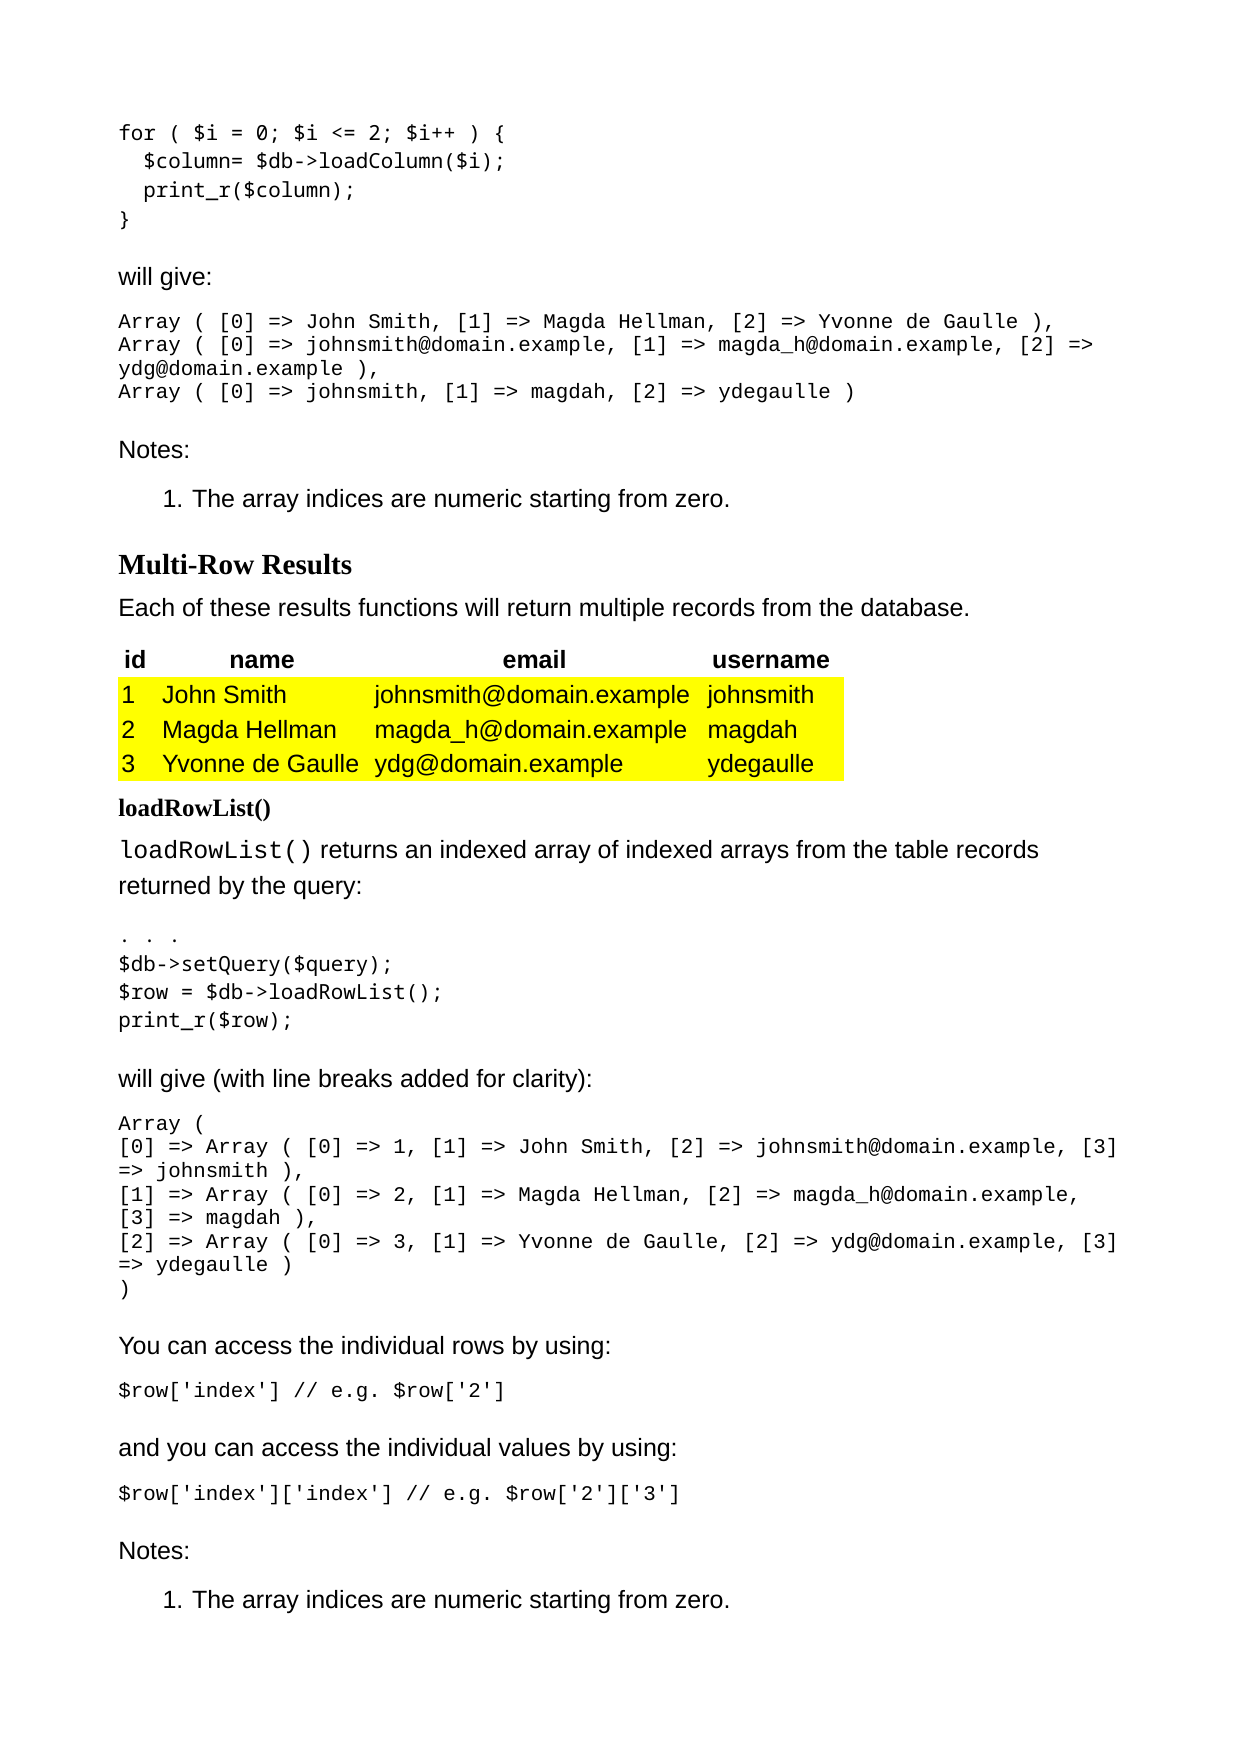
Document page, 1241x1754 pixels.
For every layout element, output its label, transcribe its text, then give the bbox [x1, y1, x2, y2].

table_header username [704, 643, 844, 677]
text $row = $db->loadRowList(); [118, 977, 1122, 1006]
table_cell Magda Hellman [159, 712, 371, 746]
table_cell Yvonne de Gaulle [159, 746, 371, 781]
list The array indices are numeric starting from zero. [162, 484, 1122, 512]
list The array indices are numeric starting from zero. [162, 1585, 1122, 1613]
text } [118, 204, 1122, 232]
table_cell johnsmith@domain.example [371, 677, 704, 712]
table_cell 1 [118, 677, 159, 712]
text $db->setQuery($query); [118, 949, 1122, 977]
text . . . [118, 920, 1122, 949]
text Array ( [0] => johnsmith, [1] => magdah, [2] => ydegaulle ) [118, 382, 1122, 405]
text loadRowList() returns an indexed array of indexed arrays from the table records returned by the query: [118, 834, 1122, 900]
table_cell John Smith [159, 677, 371, 712]
table_cell johnsmith [704, 677, 844, 712]
text You can access the individual rows by using: [118, 1331, 1122, 1360]
table_cell ydg@domain.example [371, 746, 704, 781]
text Array ( [118, 1113, 1122, 1136]
text $row['index'] // e.g. $row['2'] [118, 1380, 1122, 1404]
subtitle loadRowList() [118, 793, 1122, 822]
text and you can access the individual values by using: [118, 1433, 1122, 1462]
table_header email [371, 643, 704, 677]
table_cell 2 [118, 712, 159, 746]
subtitle Multi-Row Results [118, 547, 1122, 581]
text Array ( [0] => John Smith, [1] => Magda Hellman, [2] => Yvonne de Gaulle ), [118, 311, 1122, 334]
text $column= $db->loadColumn($i); [118, 147, 1122, 175]
table_header name [159, 643, 371, 677]
table_cell magda_h@domain.example [371, 712, 704, 746]
text Each of these results functions will return multiple records from the database. [118, 593, 1122, 622]
text print_r($row); [118, 1006, 1122, 1034]
table_cell magdah [704, 712, 844, 746]
text print_r($column); [118, 175, 1122, 204]
text Array ( [0] => johnsmith@domain.example, [1] => magda_h@domain.example, [2] => ydg@domain.example ), [118, 334, 1122, 382]
text for ( $i = 0; $i <= 2; $i++ ) { [118, 118, 1122, 147]
text will give (with line breaks added for clarity): [118, 1063, 1122, 1092]
text [0] => Array ( [0] => 1, [1] => John Smith, [2] => johnsmith@domain.example, [3] => johnsmith ), [118, 1136, 1122, 1183]
table_cell ydegaulle [704, 746, 844, 781]
table_header id [118, 643, 159, 677]
text [1] => Array ( [0] => 2, [1] => Magda Hellman, [2] => magda_h@domain.example, [3] => magdah ), [118, 1183, 1122, 1231]
text Notes: [118, 1536, 1122, 1564]
table_cell 3 [118, 746, 159, 781]
text Notes: [118, 435, 1122, 463]
text will give: [118, 262, 1122, 290]
text ) [118, 1278, 1122, 1302]
text [2] => Array ( [0] => 3, [1] => Yvonne de Gaulle, [2] => ydg@domain.example, [3] => ydegaulle ) [118, 1231, 1122, 1278]
text $row['index']['index'] // e.g. $row['2']['3'] [118, 1482, 1122, 1506]
